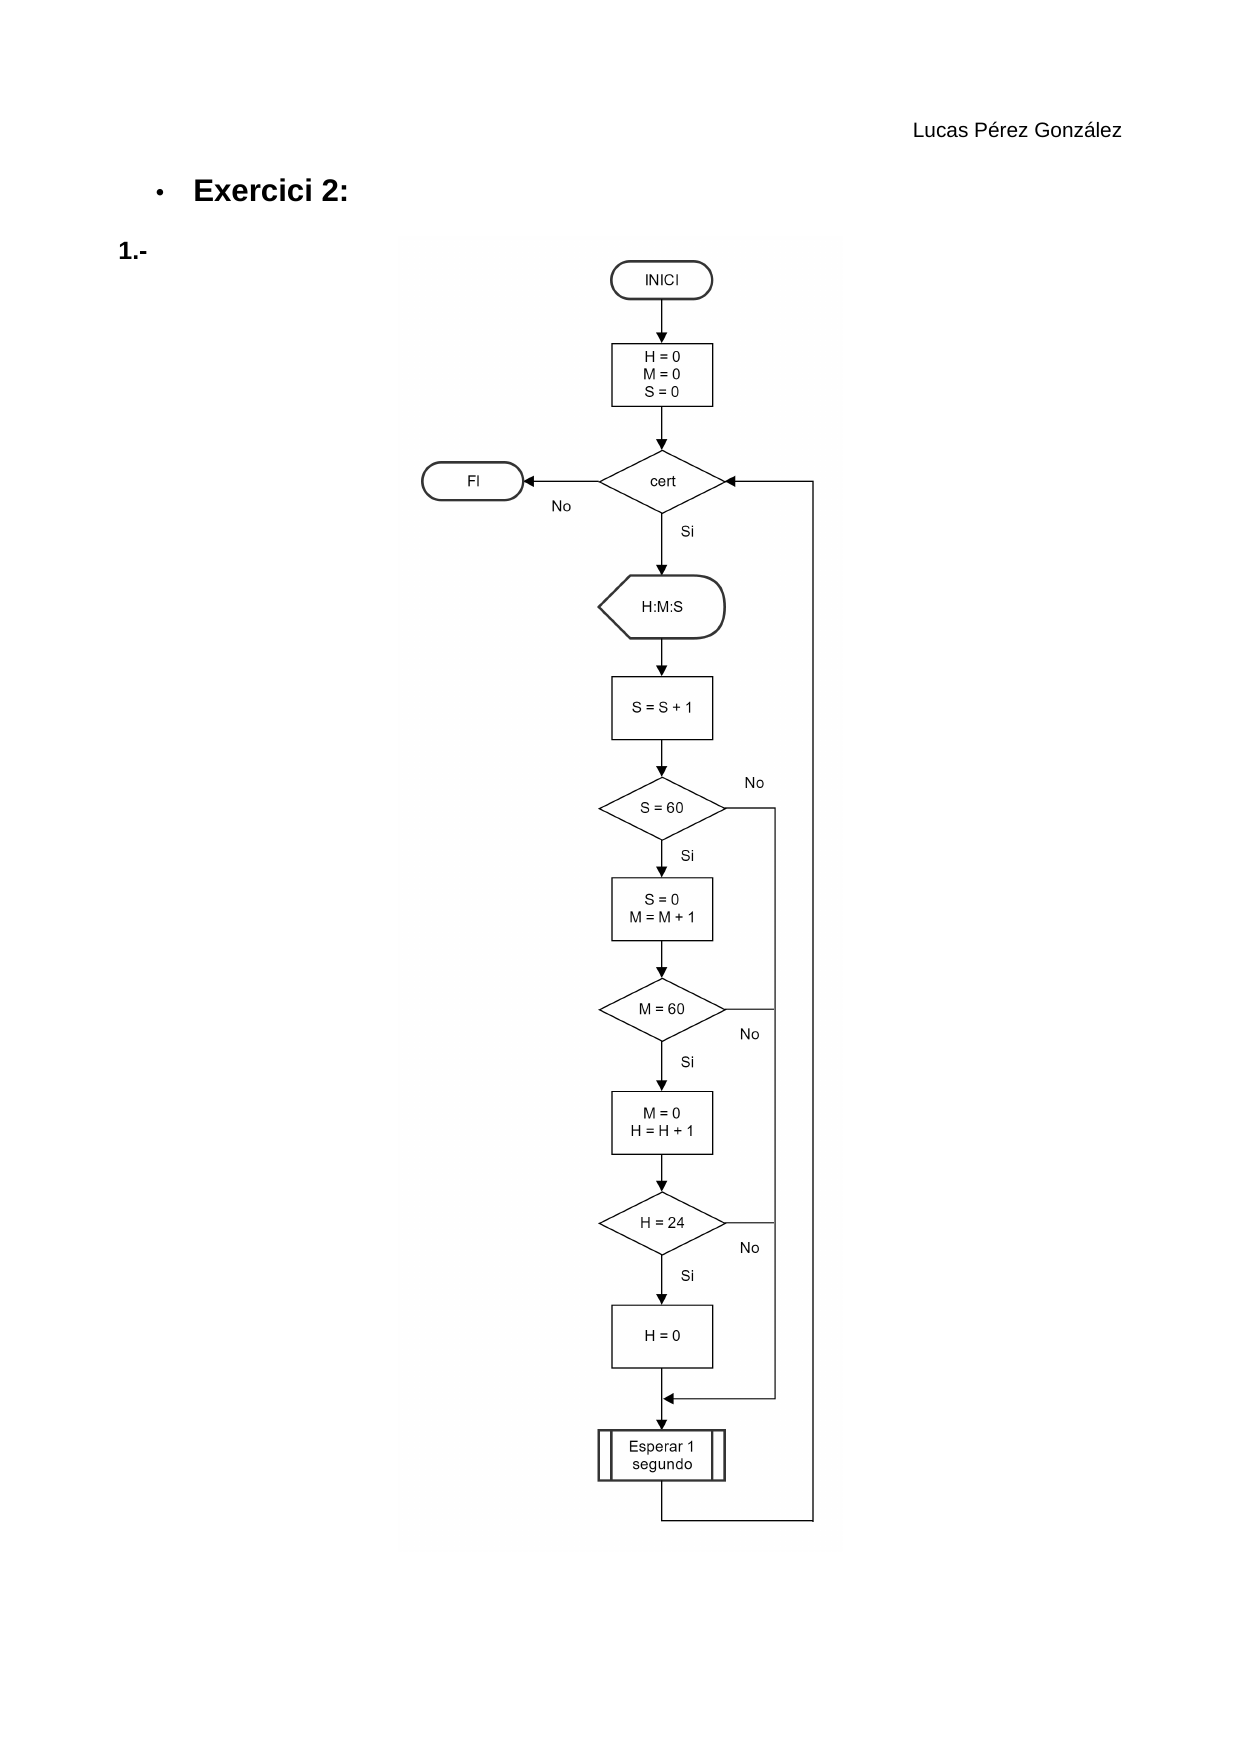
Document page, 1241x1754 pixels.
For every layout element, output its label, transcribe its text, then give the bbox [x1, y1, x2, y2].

text 1.- [118, 236, 397, 265]
picture [397, 236, 843, 1552]
text [843, 236, 1122, 265]
list Exercici 2: [156, 172, 1122, 207]
